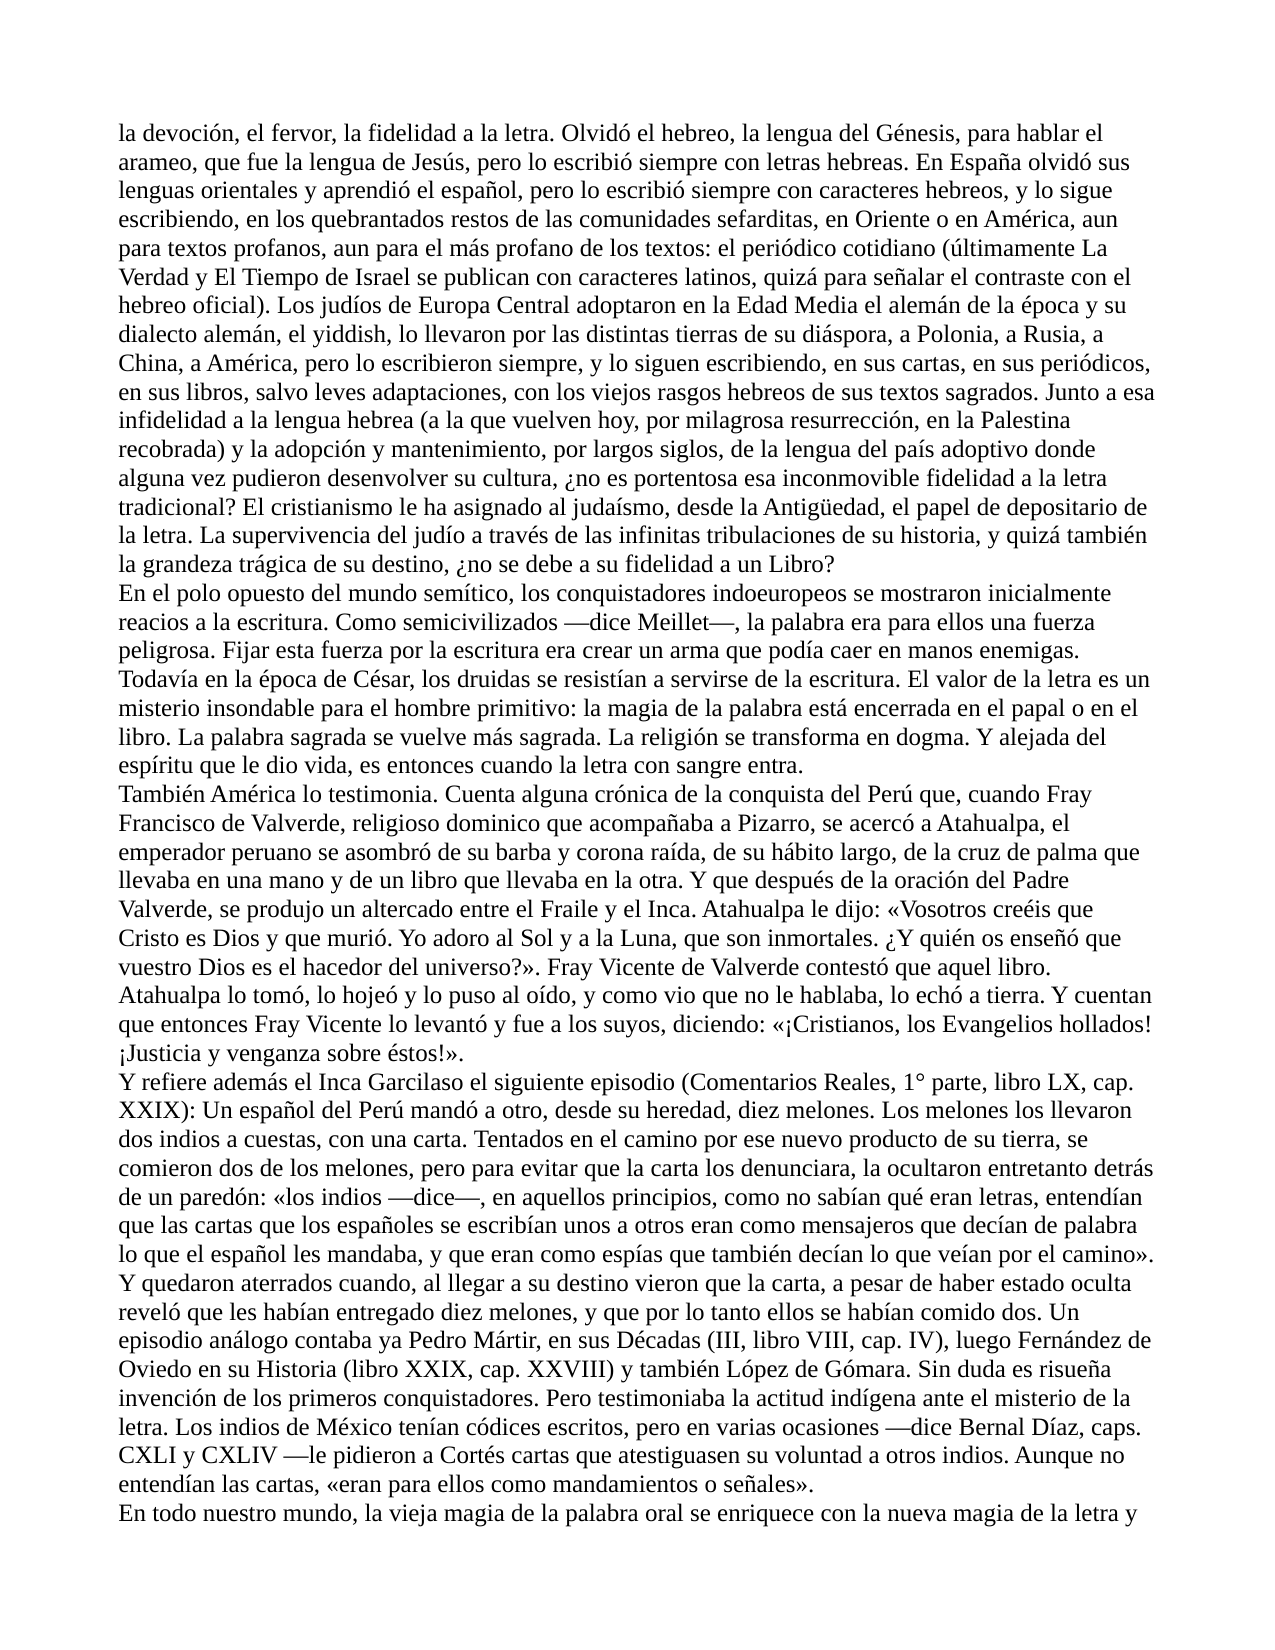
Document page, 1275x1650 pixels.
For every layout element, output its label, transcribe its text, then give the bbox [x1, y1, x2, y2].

text En todo nuestro mundo, la vieja magia de la palabra oral se enriquece con la nueva magia de la letra y [118, 1498, 1157, 1527]
text En el polo opuesto del mundo semítico, los conquistadores indoeuropeos se mostraron inicialmente reacios a la escritura. Como semicivilizados —dice Meillet—, la palabra era para ellos una fuerza peligrosa. Fijar esta fuerza por la escritura era crear un arma que podía caer en manos enemigas. Todavía en la época de César, los druidas se resistían a servirse de la escritura. El valor de la letra es un misterio insondable para el hombre primitivo: la magia de la palabra está encerrada en el papal o en el libro. La palabra sagrada se vuelve más sagrada. La religión se transforma en dogma. Y alejada del espíritu que le dio vida, es entonces cuando la letra con sangre entra. [118, 578, 1157, 779]
text Y refiere además el Inca Garcilaso el siguiente episodio (Comentarios Reales, 1° parte, libro LX, cap. XXIX): Un español del Perú mandó a otro, desde su heredad, diez melones. Los melones los llevaron dos indios a cuestas, con una carta. Tentados en el camino por ese nuevo producto de su tierra, se comieron dos de los melones, pero para evitar que la carta los denunciara, la ocultaron entretanto detrás de un paredón: «los indios —dice—, en aquellos principios, como no sabían qué eran letras, entendían que las cartas que los españoles se escribían unos a otros eran como mensajeros que decían de palabra lo que el español les mandaba, y que eran como espías que también decían lo que veían por el camino». Y quedaron aterrados cuando, al llegar a su destino vieron que la carta, a pesar de haber estado oculta reveló que les habían entregado diez melones, y que por lo tanto ellos se habían comido dos. Un episodio análogo contaba ya Pedro Mártir, en sus Décadas (III, libro VIII, cap. IV), luego Fernández de Oviedo en su Historia (libro XXIX, cap. XXVIII) y también López de Gómara. Sin duda es risueña invención de los primeros conquistadores. Pero testimoniaba la actitud indígena ante el misterio de la letra. Los indios de México tenían códices escritos, pero en varias ocasiones —dice Bernal Díaz, caps. CXLI y CXLIV —le pidieron a Cortés cartas que atestiguasen su voluntad a otros indios. Aunque no entendían las cartas, «eran para ellos como mandamientos o señales». [118, 1067, 1157, 1498]
text También América lo testimonia. Cuenta alguna crónica de la conquista del Perú que, cuando Fray Francisco de Valverde, religioso dominico que acompañaba a Pizarro, se acercó a Atahualpa, el emperador peruano se asombró de su barba y corona raída, de su hábito largo, de la cruz de palma que llevaba en una mano y de un libro que llevaba en la otra. Y que después de la oración del Padre Valverde, se produjo un altercado entre el Fraile y el Inca. Atahualpa le dijo: «Vosotros creéis que Cristo es Dios y que murió. Yo adoro al Sol y a la Luna, que son inmortales. ¿Y quién os enseñó que vuestro Dios es el hacedor del universo?». Fray Vicente de Valverde contestó que aquel libro. Atahualpa lo tomó, lo hojeó y lo puso al oído, y como vio que no le hablaba, lo echó a tierra. Y cuentan que entonces Fray Vicente lo levantó y fue a los suyos, diciendo: «¡Cristianos, los Evangelios hollados! ¡Justicia y venganza sobre éstos!». [118, 779, 1157, 1067]
text la devoción, el fervor, la fidelidad a la letra. Olvidó el hebreo, la lengua del Génesis, para hablar el arameo, que fue la lengua de Jesús, pero lo escribió siempre con letras hebreas. En España olvidó sus lenguas orientales y aprendió el español, pero lo escribió siempre con caracteres hebreos, y lo sigue escribiendo, en los quebrantados restos de las comunidades sefarditas, en Oriente o en América, aun para textos profanos, aun para el más profano de los textos: el periódico cotidiano (últimamente La Verdad y El Tiempo de Israel se publican con caracteres latinos, quizá para señalar el contraste con el hebreo oficial). Los judíos de Europa Central adoptaron en la Edad Media el alemán de la época y su dialecto alemán, el yiddish, lo llevaron por las distintas tierras de su diáspora, a Polonia, a Rusia, a China, a América, pero lo escribieron siempre, y lo siguen escribiendo, en sus cartas, en sus periódicos, en sus libros, salvo leves adaptaciones, con los viejos rasgos hebreos de sus textos sagrados. Junto a esa infidelidad a la lengua hebrea (a la que vuelven hoy, por milagrosa resurrección, en la Palestina recobrada) y la adopción y mantenimiento, por largos siglos, de la lengua del país adoptivo donde alguna vez pudieron desenvolver su cultura, ¿no es portentosa esa inconmovible fidelidad a la letra tradicional? El cristianismo le ha asignado al judaísmo, desde la Antigüedad, el papel de depositario de la letra. La supervivencia del judío a través de las infinitas tribulaciones de su historia, y quizá también la grandeza trágica de su destino, ¿no se debe a su fidelidad a un Libro? [118, 118, 1157, 578]
